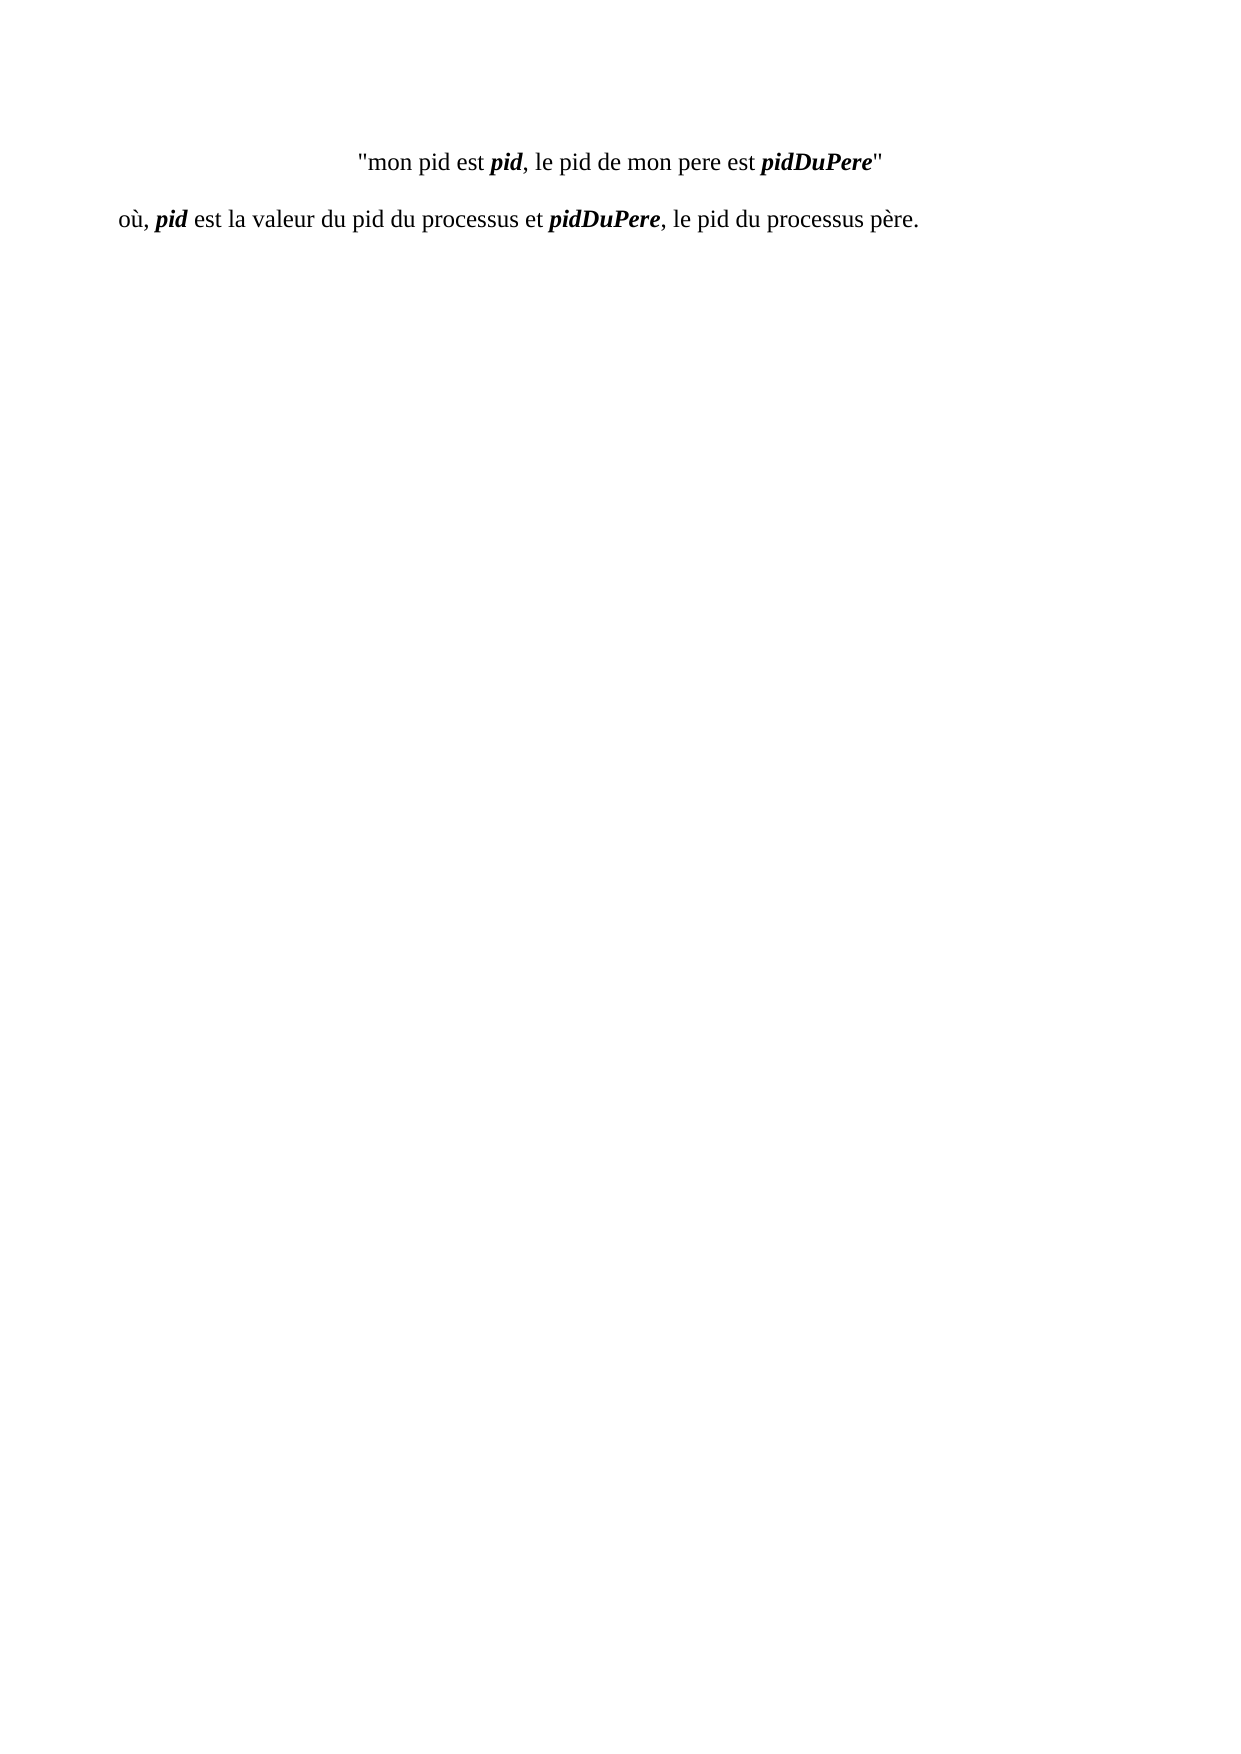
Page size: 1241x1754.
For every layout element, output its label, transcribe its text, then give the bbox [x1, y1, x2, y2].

text "mon pid est pid, le pid de mon pere est pidDuPere" [118, 147, 1122, 176]
text où, pid est la valeur du pid du processus et pidDuPere, le pid du processus père. [118, 204, 1122, 233]
